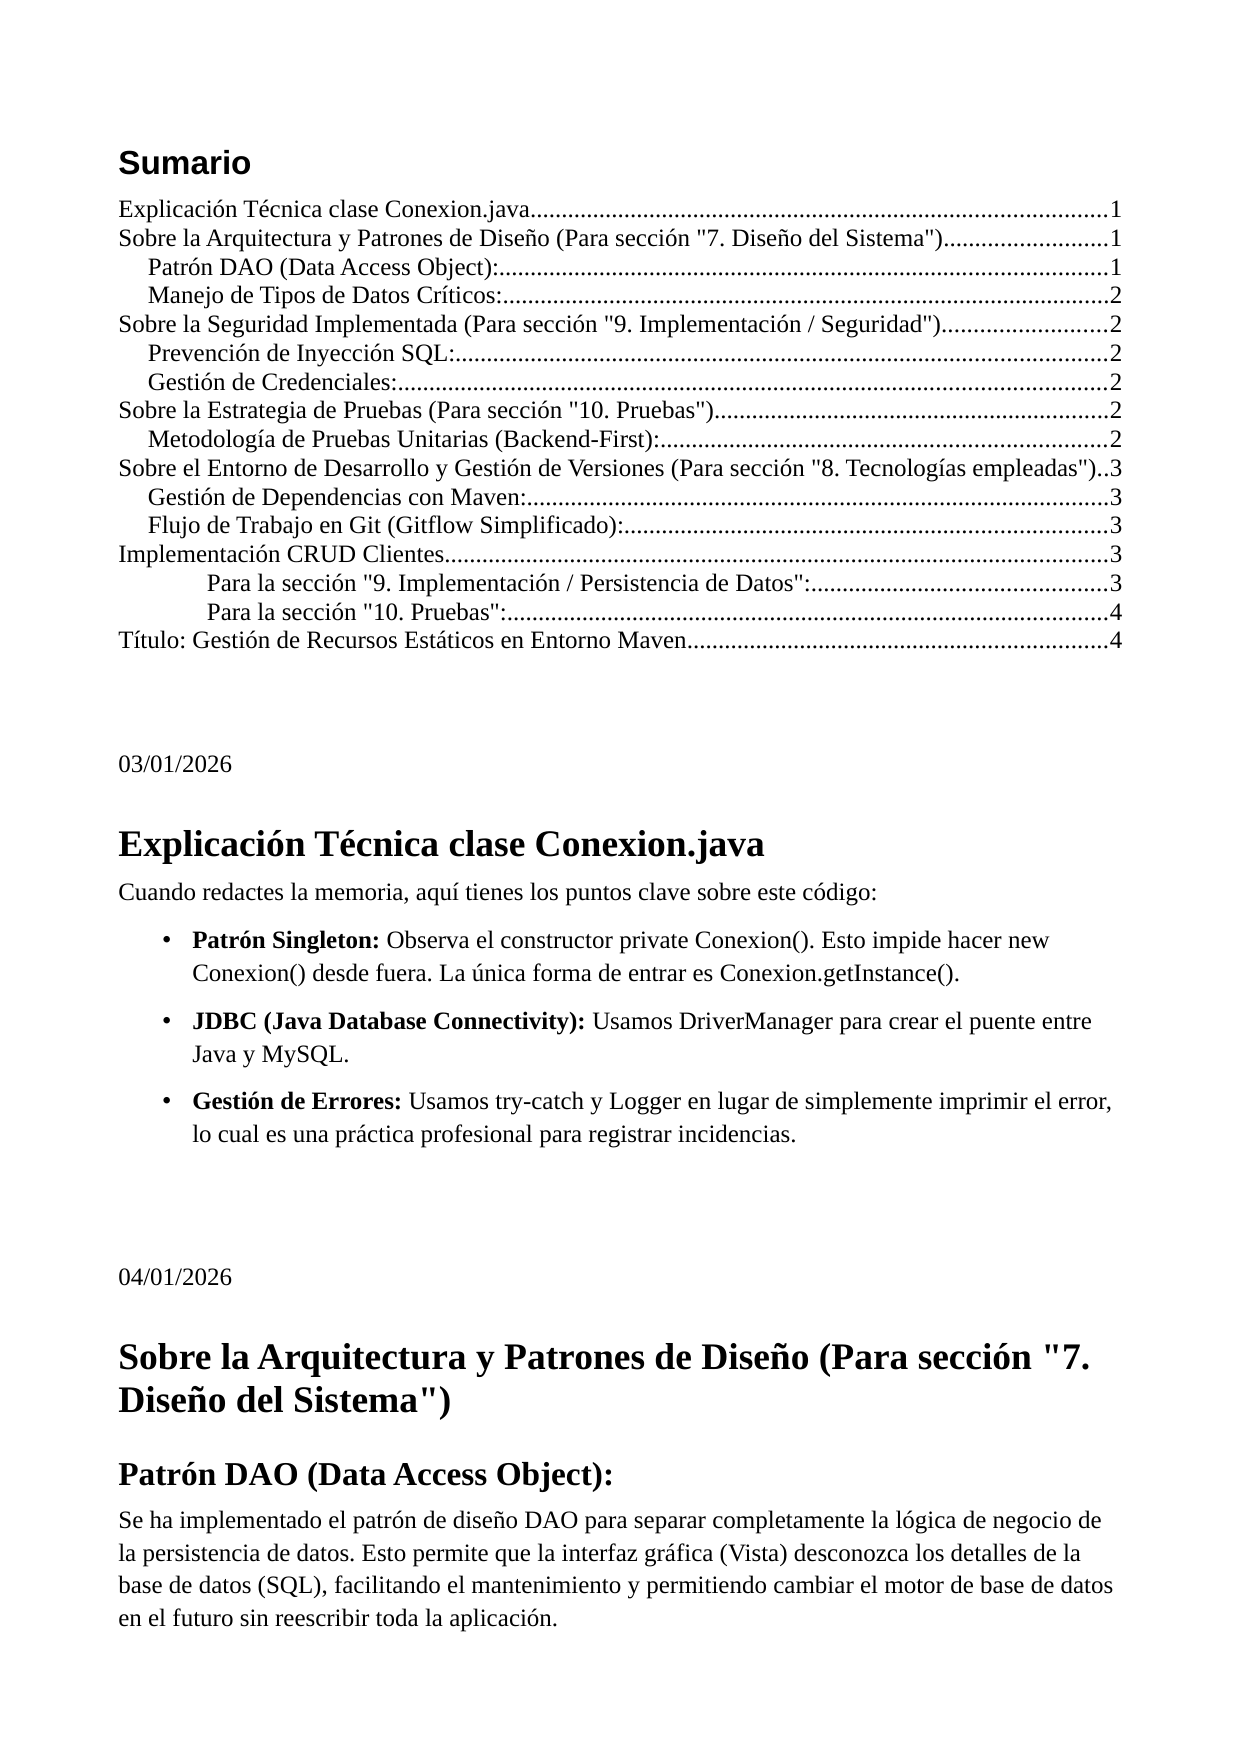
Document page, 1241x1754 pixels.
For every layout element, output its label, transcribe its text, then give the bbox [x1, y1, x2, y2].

text 04/01/2026 [118, 1262, 1122, 1291]
text Explicación Técnica clase Conexion.java 1 [118, 194, 1122, 223]
list Patrón Singleton: Observa el constructor private Conexion(). Esto impide hacer new Conexion() desde fuera. La única forma de entrar es Conexion.getInstance(). [162, 925, 1122, 987]
text Gestión de Dependencias con Maven: 3 [148, 482, 1122, 510]
text Título: Gestión de Recursos Estáticos en Entorno Maven 4 [118, 625, 1122, 654]
text Para la sección "9. Implementación / Persistencia de Datos": 3 [207, 568, 1122, 597]
text Prevención de Inyección SQL: 2 [148, 338, 1122, 367]
subtitle Sobre la Arquitectura y Patrones de Diseño (Para sección "7. Diseño del Sistema") [118, 1335, 1122, 1421]
text Sobre la Seguridad Implementada (Para sección "9. Implementación / Seguridad") 2 [118, 309, 1122, 338]
text Para la sección "10. Pruebas": 4 [207, 597, 1122, 625]
text 03/01/2026 [118, 749, 1122, 778]
text Metodología de Pruebas Unitarias (Backend-First): 2 [148, 424, 1122, 453]
subtitle Explicación Técnica clase Conexion.java [118, 822, 1122, 865]
text Implementación CRUD Clientes 3 [118, 539, 1122, 568]
subtitle Sumario [118, 143, 1122, 182]
text Flujo de Trabajo en Git (Gitflow Simplificado): 3 [148, 510, 1122, 539]
list Gestión de Errores: Usamos try-catch y Logger en lugar de simplemente imprimir el error, lo cual es una práctica profesional para registrar incidencias. [162, 1086, 1122, 1148]
text Se ha implementado el patrón de diseño DAO para separar completamente la lógica de negocio de la persistencia de datos. Esto permite que la interfaz gráfica (Vista) desconozca los detalles de la base de datos (SQL), facilitando el mantenimiento y permitiendo cambiar el motor de base de datos en el futuro sin reescribir toda la aplicación. [118, 1505, 1122, 1632]
text Manejo de Tipos de Datos Críticos: 2 [148, 280, 1122, 309]
text Patrón DAO (Data Access Object): 1 [148, 252, 1122, 280]
subtitle Patrón DAO (Data Access Object): [118, 1454, 1122, 1493]
text Sobre la Arquitectura y Patrones de Diseño (Para sección "7. Diseño del Sistema") 1 [118, 223, 1122, 252]
text Gestión de Credenciales: 2 [148, 367, 1122, 395]
text Sobre el Entorno de Desarrollo y Gestión de Versiones (Para sección "8. Tecnologías empleadas") 3 [118, 453, 1122, 482]
text Sobre la Estrategia de Pruebas (Para sección "10. Pruebas") 2 [118, 395, 1122, 424]
list JDBC (Java Database Connectivity): Usamos DriverManager para crear el puente entre Java y MySQL. [162, 1006, 1122, 1067]
text Cuando redactes la memoria, aquí tienes los puntos clave sobre este código: [118, 877, 1122, 906]
